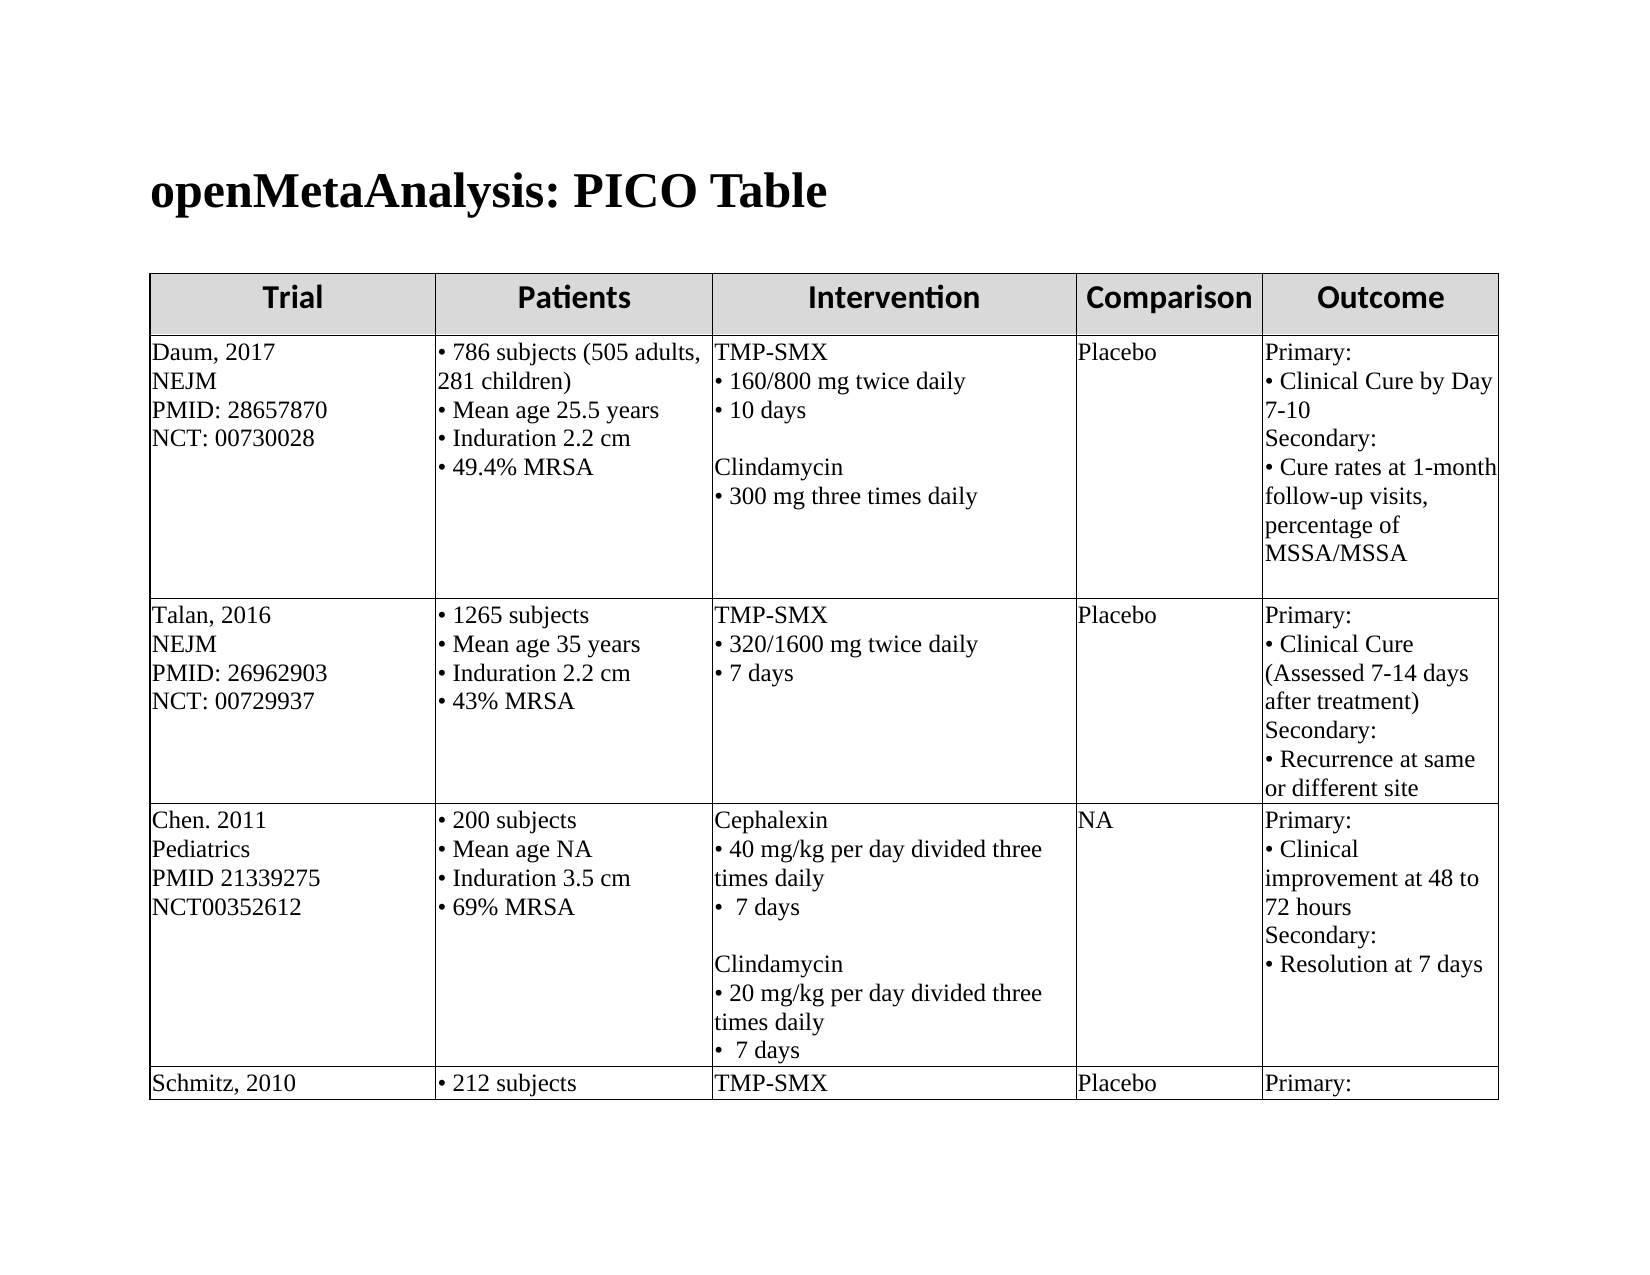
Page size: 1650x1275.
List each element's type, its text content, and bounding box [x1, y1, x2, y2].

table_cell Talan, 2016 NEJM PMID: 26962903 NCT: 00729937 [151, 599, 435, 803]
table_cell Primary: [1263, 1067, 1498, 1099]
table_cell NA [1077, 804, 1262, 1066]
table_cell Cephalexin • 40 mg/kg per day divided three times daily • 7 days Clindamycin • 20 mg/kg per day divided three times daily • 7 days [713, 804, 1076, 1066]
table_cell Primary: • Clinical improvement at 48 to 72 hours Secondary: • Resolution at 7 days [1263, 804, 1498, 1066]
table_header Outcome [1263, 274, 1498, 334]
table_cell TMP-SMX [713, 1067, 1076, 1099]
table_cell • 786 subjects (505 adults, 281 children) • Mean age 25.5 years • Induration 2.2 cm • 49.4% MRSA [436, 336, 712, 597]
table_cell Placebo [1077, 599, 1262, 803]
text openMetaAnalysis: PICO Table [150, 160, 1500, 218]
table_cell • 212 subjects [436, 1067, 712, 1099]
table_cell TMP-SMX • 160/800 mg twice daily • 10 days Clindamycin • 300 mg three times daily [713, 336, 1076, 597]
table_cell Placebo [1077, 1067, 1262, 1099]
table_header Trial [151, 274, 435, 334]
table_cell Primary: • Clinical Cure (Assessed 7-14 days after treatment) Secondary: • Recurrence at same or different site [1263, 599, 1498, 803]
table_cell Daum, 2017 NEJM PMID: 28657870 NCT: 00730028 [151, 336, 435, 597]
table_header Comparison [1077, 274, 1262, 334]
table_cell TMP-SMX • 320/1600 mg twice daily • 7 days [713, 599, 1076, 803]
table_cell Chen. 2011 Pediatrics PMID 21339275 NCT00352612 [151, 804, 435, 1066]
table_cell Primary: • Clinical Cure by Day 7-10 Secondary: • Cure rates at 1-month follow-up visits, percentage of MSSA/MSSA [1263, 336, 1498, 597]
table_header Intervention [713, 274, 1076, 334]
table_cell • 1265 subjects • Mean age 35 years • Induration 2.2 cm • 43% MRSA [436, 599, 712, 803]
table_cell Schmitz, 2010 [151, 1067, 435, 1099]
table_cell • 200 subjects • Mean age NA • Induration 3.5 cm • 69% MRSA [436, 804, 712, 1066]
table_cell Placebo [1077, 336, 1262, 597]
table_header Patients [436, 274, 712, 334]
